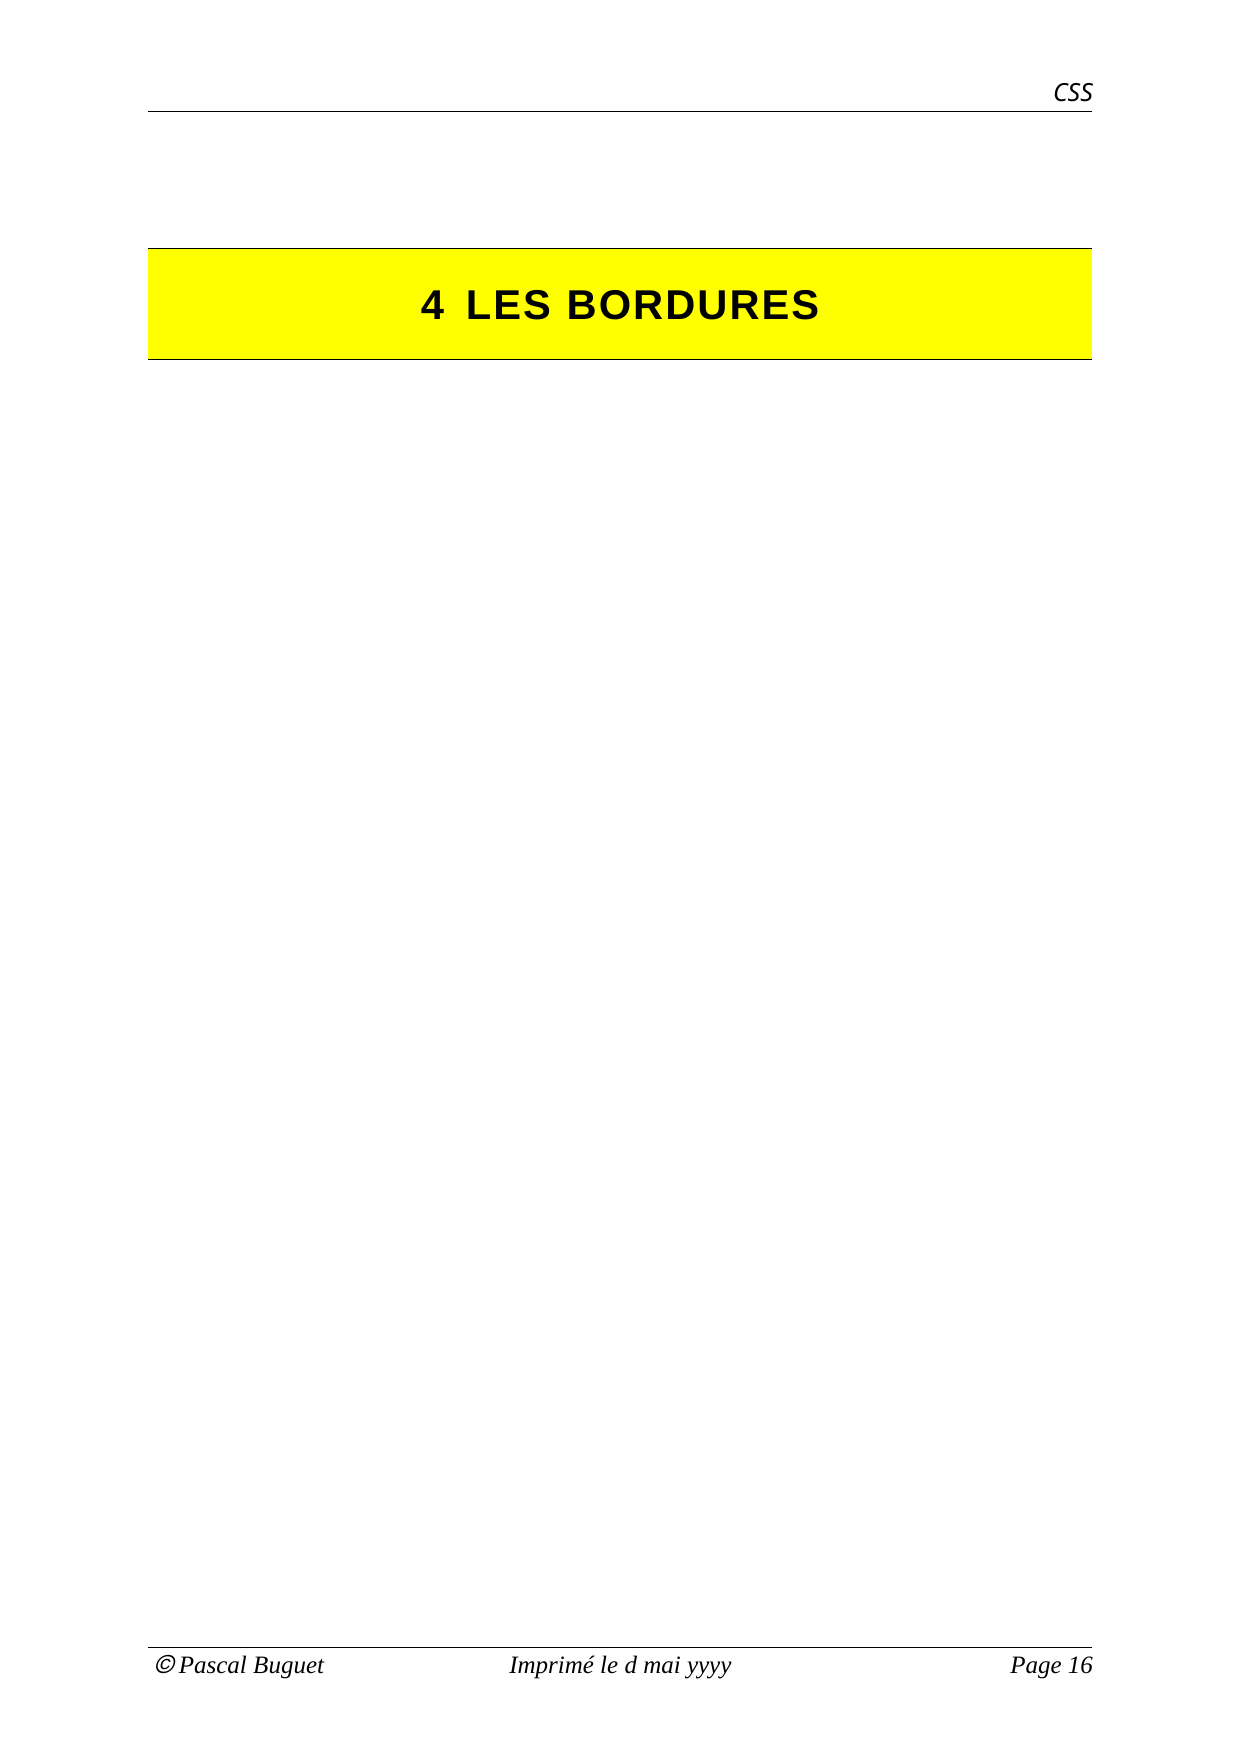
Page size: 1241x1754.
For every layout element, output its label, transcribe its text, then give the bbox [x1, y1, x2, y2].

subtitle LES BORDURES [148, 249, 1092, 359]
